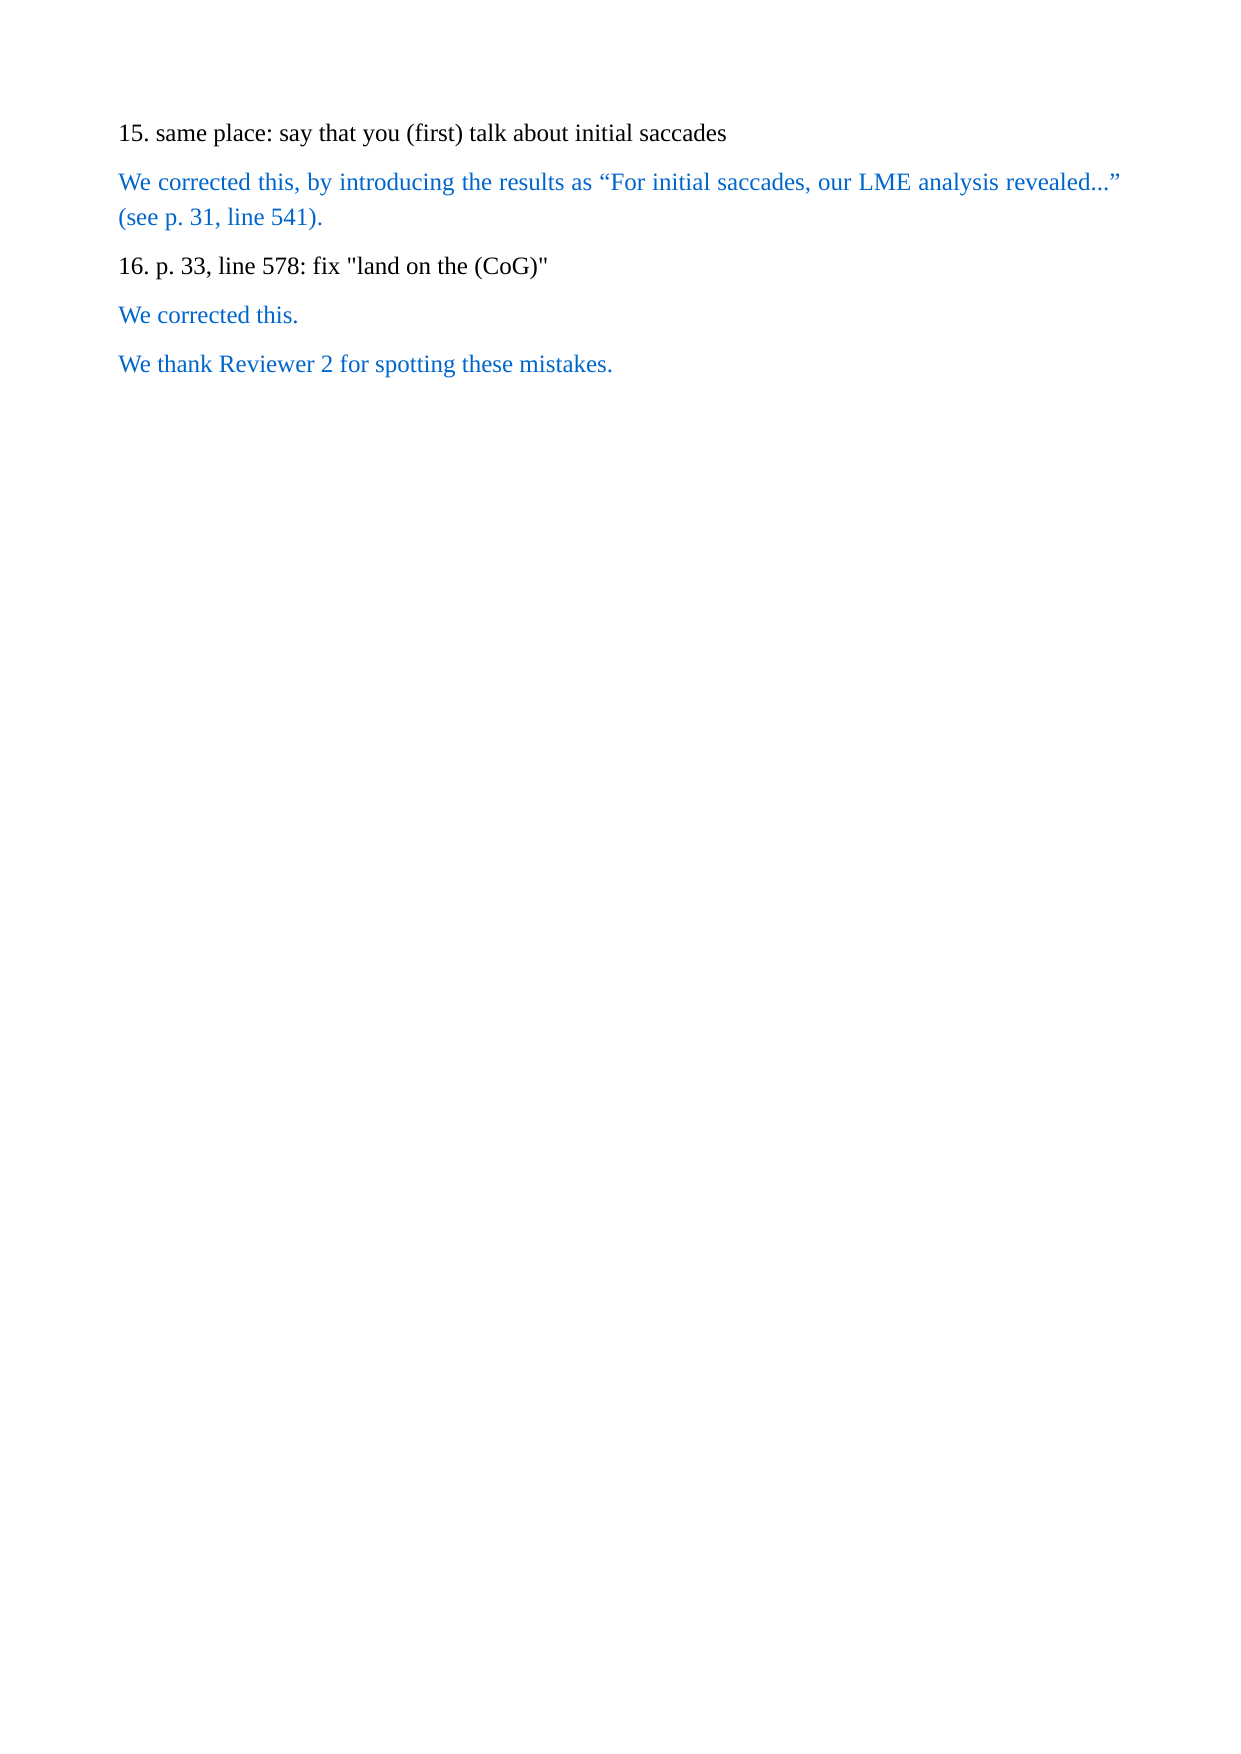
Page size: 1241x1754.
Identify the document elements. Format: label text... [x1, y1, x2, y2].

text 15. same place: say that you (first) talk about initial saccades [118, 118, 1122, 147]
text 16. p. 33, line 578: fix "land on the (CoG)" [118, 251, 1122, 279]
text We thank Reviewer 2 for spotting these mistakes. [118, 349, 1122, 378]
text We corrected this. [118, 300, 1122, 328]
text We corrected this, by introducing the results as “For initial saccades, our LME analysis revealed...” (see p. 31, line 541). [118, 167, 1122, 230]
